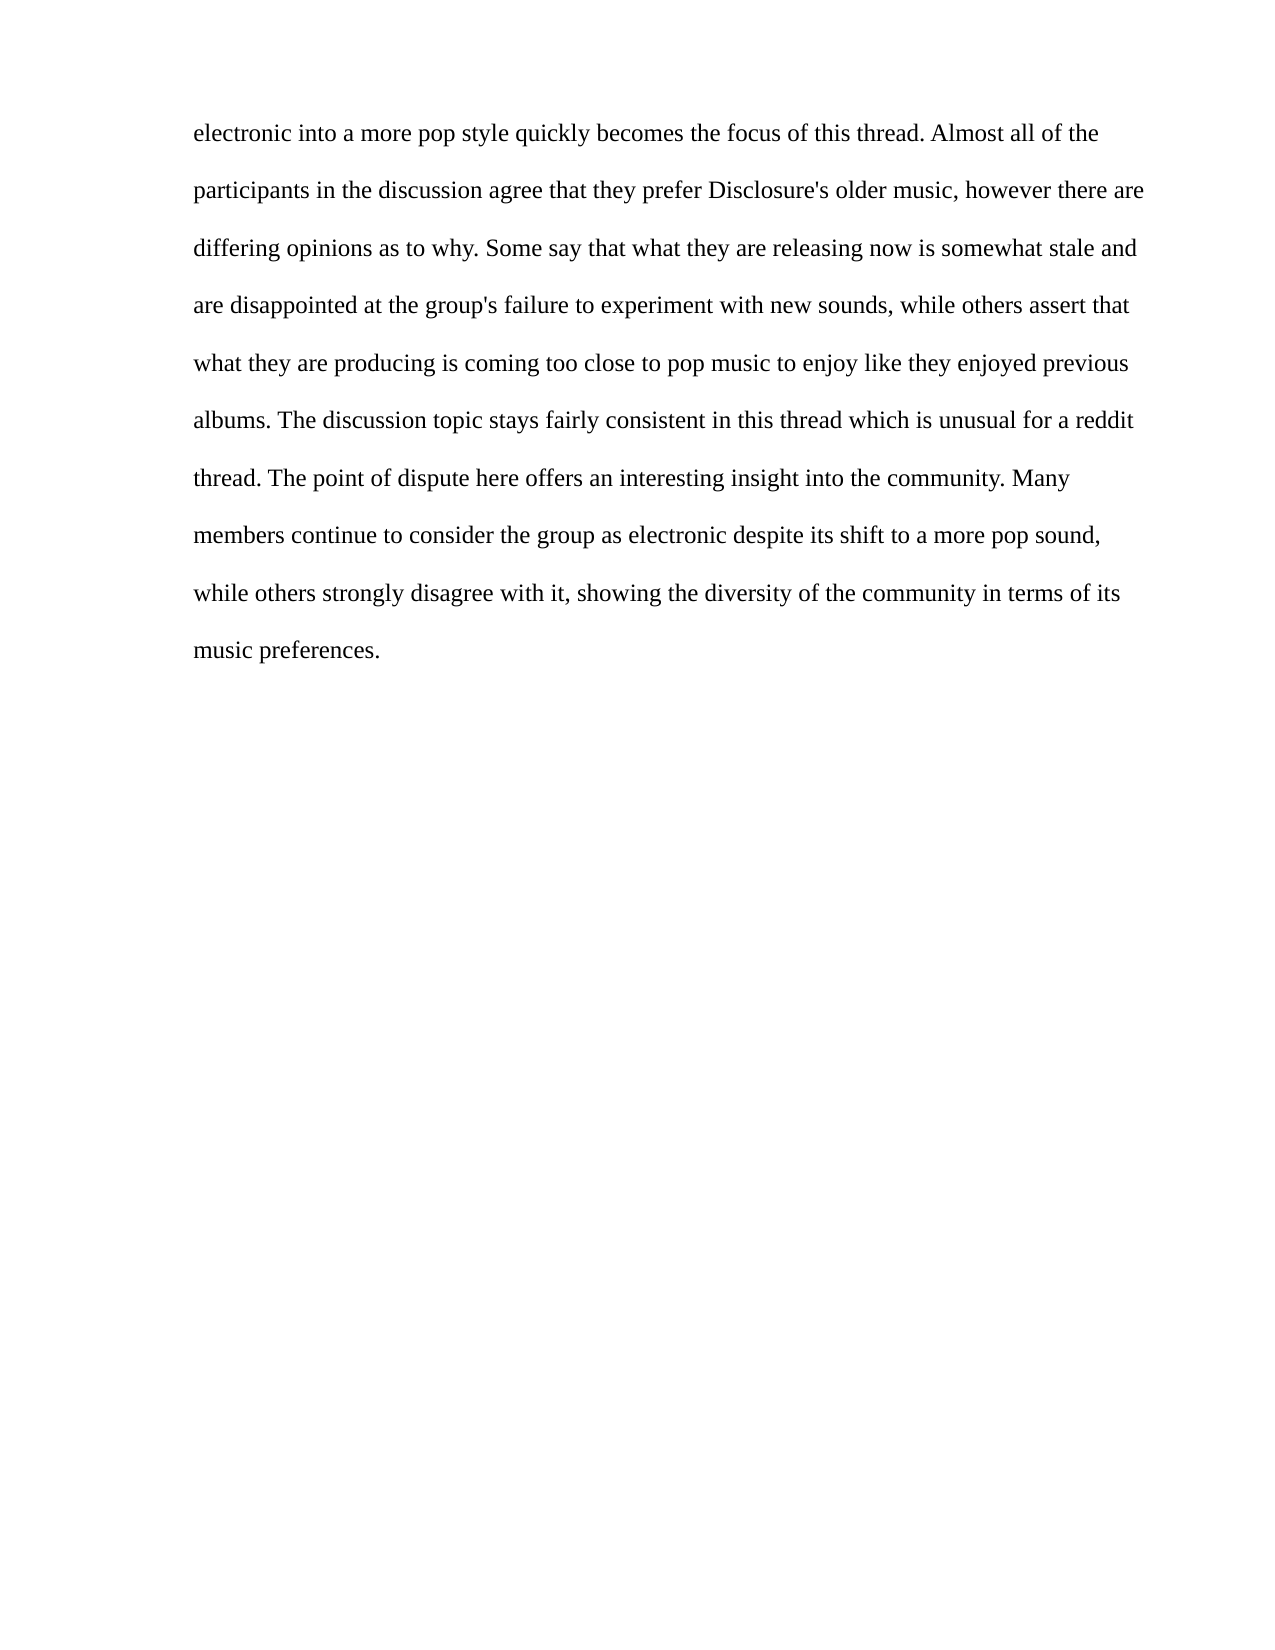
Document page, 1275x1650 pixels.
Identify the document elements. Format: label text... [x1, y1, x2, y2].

text electronic into a more pop style quickly becomes the focus of this thread. Almost all of the participants in the discussion agree that they prefer Disclosure's older music, however there are differing opinions as to why. Some say that what they are releasing now is somewhat stale and are disappointed at the group's failure to experiment with new sounds, while others assert that what they are producing is coming too close to pop music to enjoy like they enjoyed previous albums. The discussion topic stays fairly consistent in this thread which is unusual for a reddit thread. The point of dispute here offers an interesting insight into the community. Many members continue to consider the group as electronic despite its shift to a more pop sound, while others strongly disagree with it, showing the diversity of the community in terms of its music preferences. [193, 118, 1157, 664]
